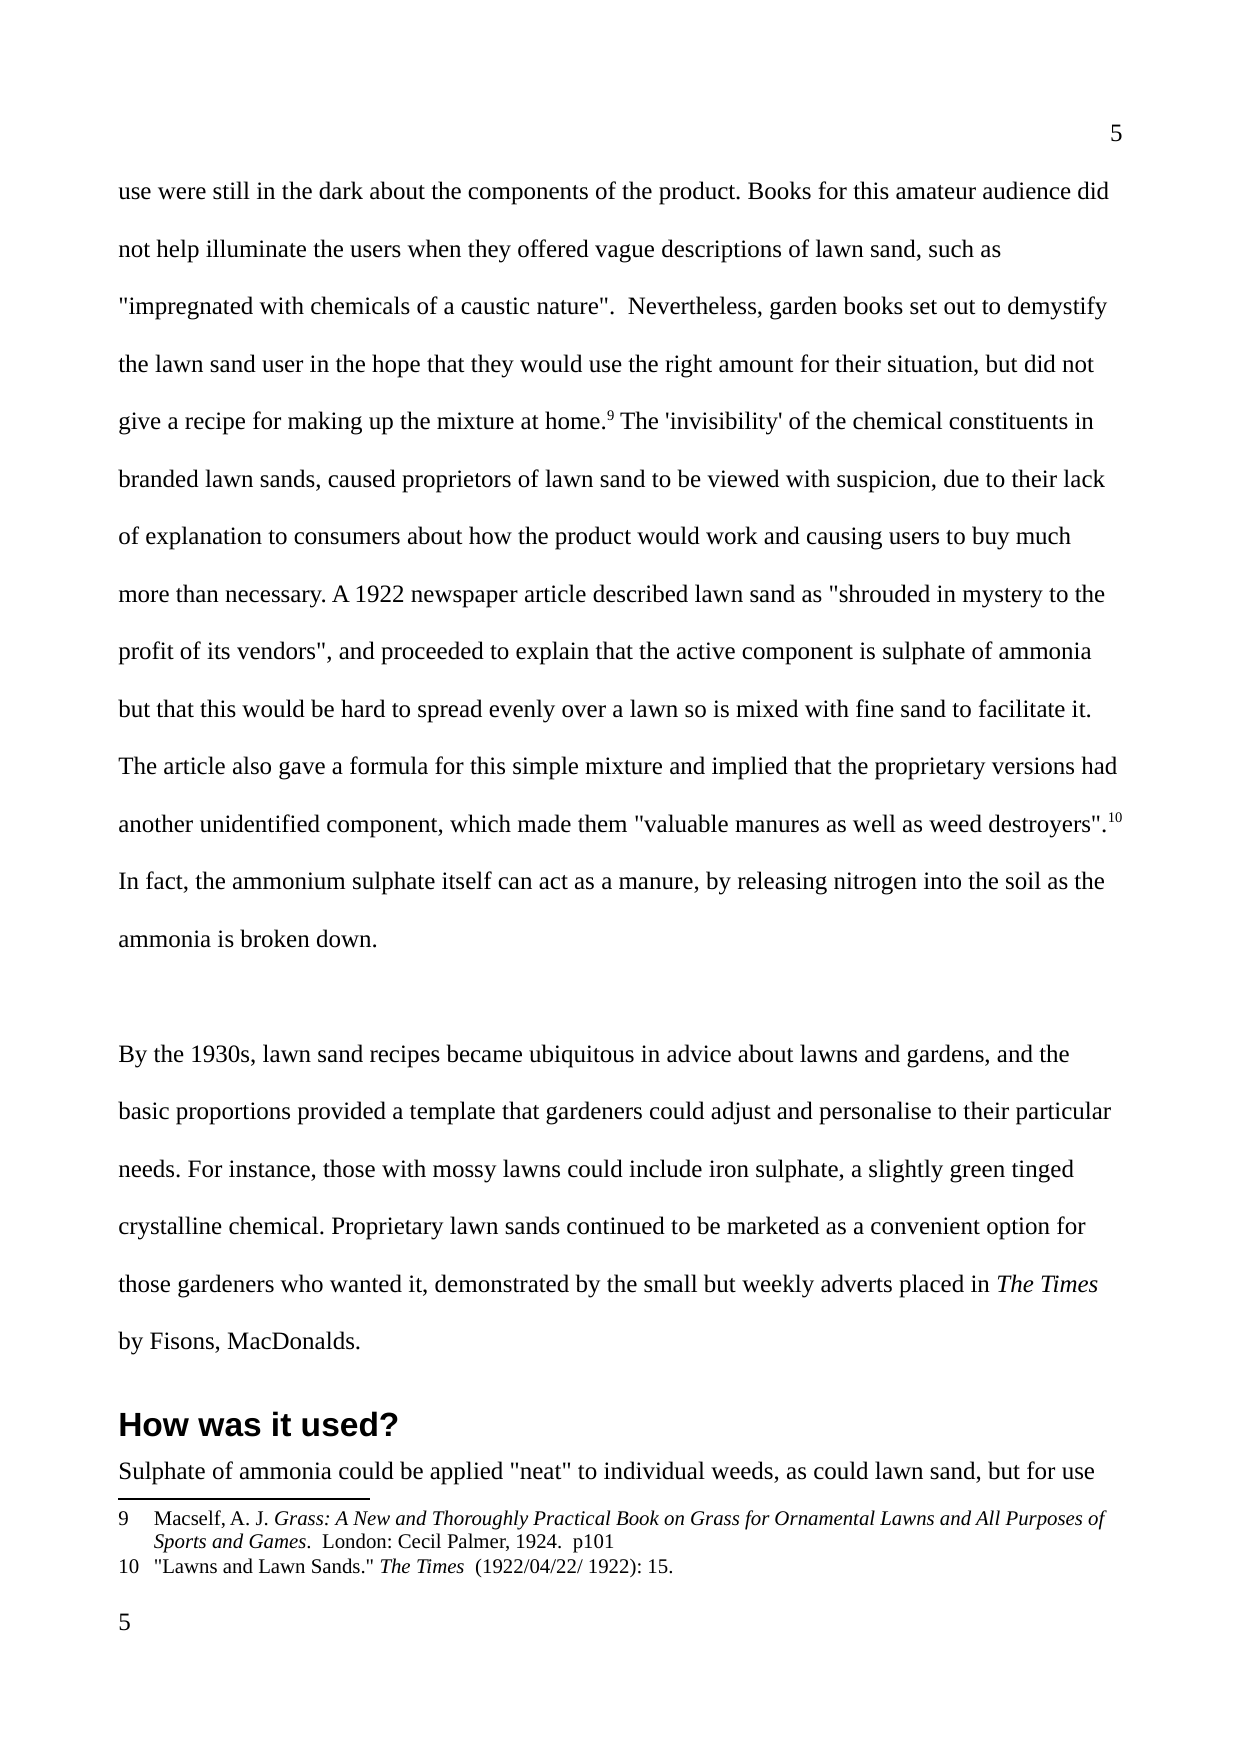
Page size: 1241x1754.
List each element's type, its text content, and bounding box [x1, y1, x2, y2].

subtitle How was it used? [118, 1405, 1122, 1443]
text Macself, A. J. Grass: A New and Thoroughly Practical Book on Grass for Ornamental Lawns and All Purposes of Sports and Games. London: Cecil Palmer, 1924. p101 [118, 1505, 1122, 1553]
text Sulphate of ammonia could be applied "neat" to individual weeds, as could lawn sand, but for use [118, 1456, 1122, 1484]
text By the 1930s, lawn sand recipes became ubiquitous in advice about lawns and gardens, and the basic proportions provided a template that gardeners could adjust and personalise to their particular needs. For instance, those with mossy lawns could include iron sulphate, a slightly green tinged crystalline chemical. Proprietary lawn sands continued to be marketed as a convenient option for those gardeners who wanted it, demonstrated by the small but weekly adverts placed in The Times by Fisons, MacDonalds. [118, 1039, 1122, 1355]
text "Lawns and Lawn Sands." The Times (1922/04/22/ 1922): 15. [118, 1553, 1122, 1578]
text use were still in the dark about the components of the product. Books for this amateur audience did not help illuminate the users when they offered vague descriptions of lawn sand, such as "impregnated with chemicals of a caustic nature". Nevertheless, garden books set out to demystify the lawn sand user in the hope that they would use the right amount for their situation, but did not give a recipe for making up the mixture at home. The 'invisibility' of the chemical constituents in branded lawn sands, caused proprietors of lawn sand to be viewed with suspicion, due to their lack of explanation to consumers about how the product would work and causing users to buy much more than necessary. A 1922 newspaper article described lawn sand as "shrouded in mystery to the profit of its vendors", and proceeded to explain that the active component is sulphate of ammonia but that this would be hard to spread evenly over a lawn so is mixed with fine sand to facilitate it. The article also gave a formula for this simple mixture and implied that the proprietary versions had another unidentified component, which made them "valuable manures as well as weed destroyers". In fact, the ammonium sulphate itself can act as a manure, by releasing nitrogen into the soil as the ammonia is broken down. [118, 176, 1122, 953]
